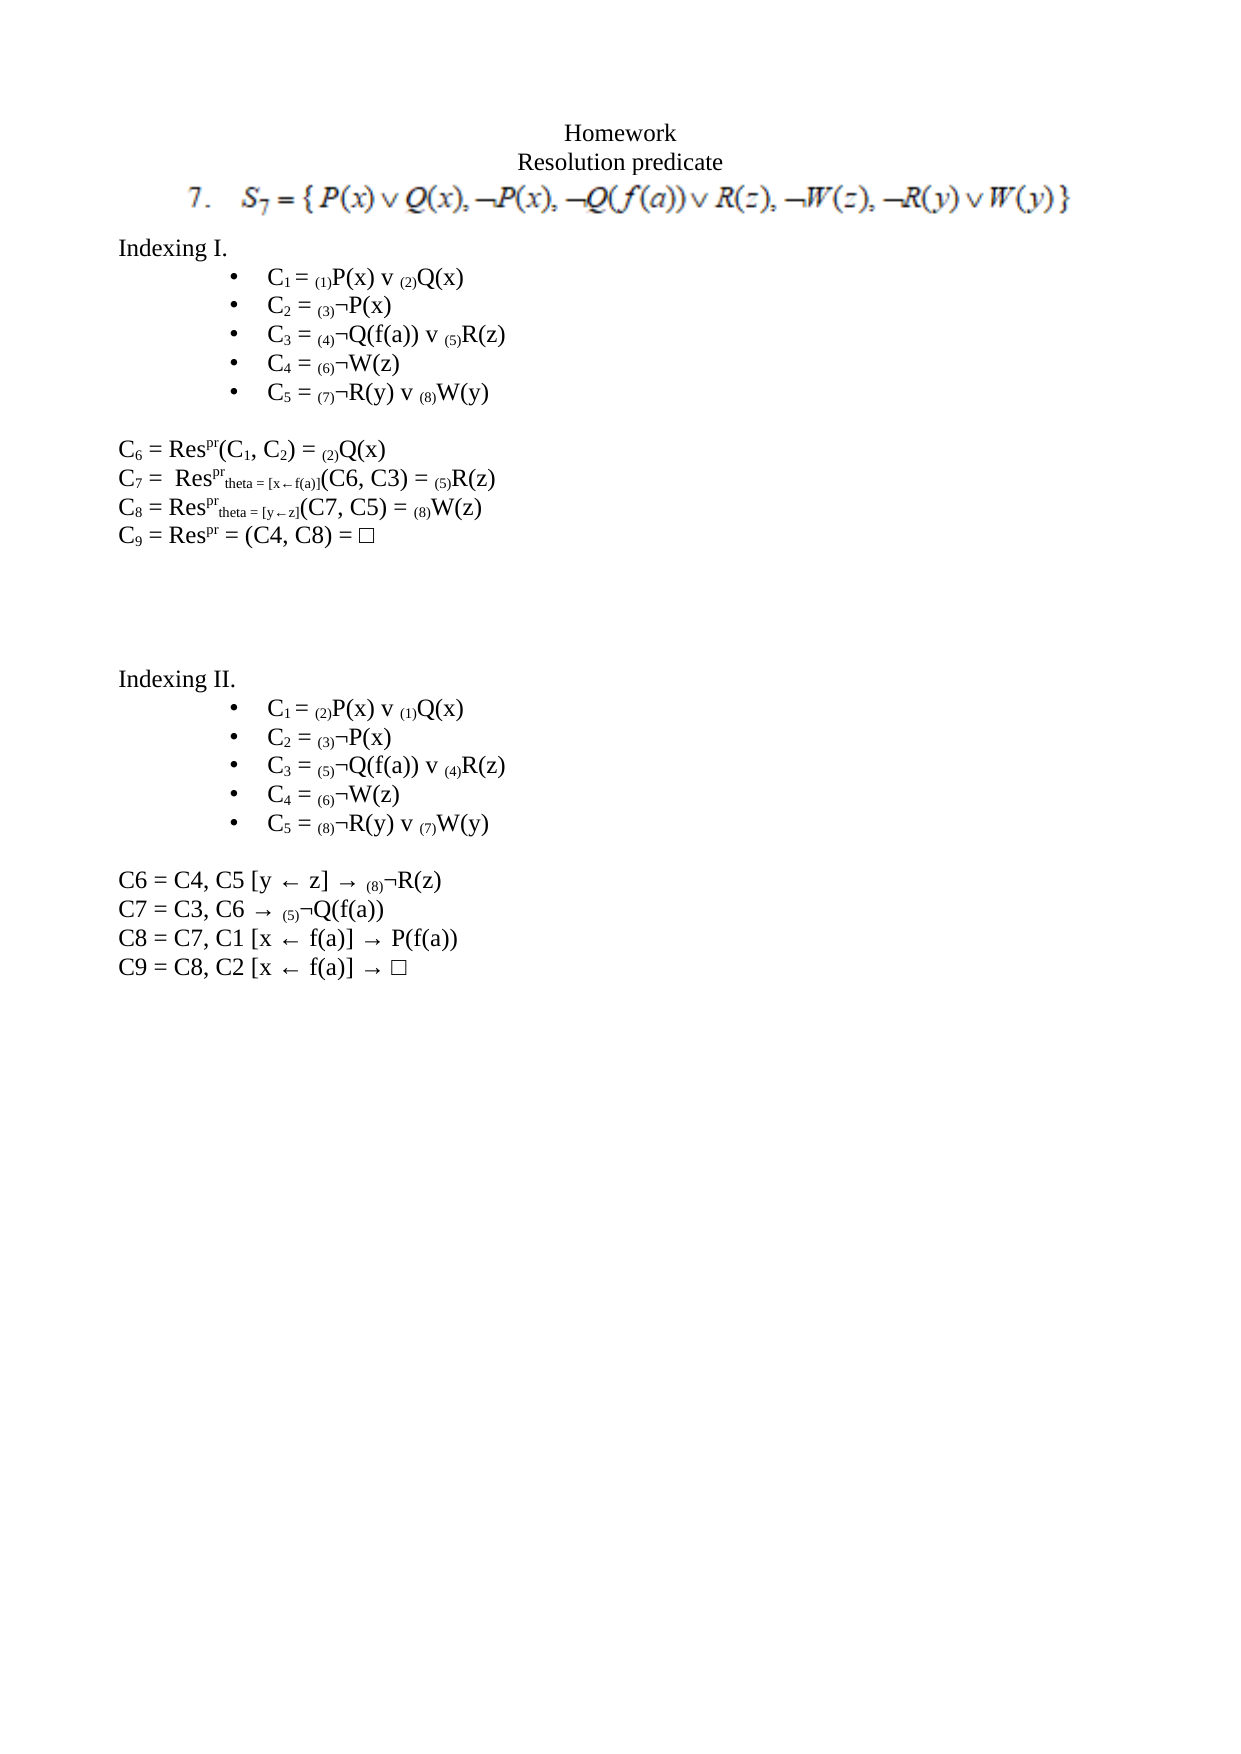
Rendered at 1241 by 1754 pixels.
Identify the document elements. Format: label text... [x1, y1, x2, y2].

list C3 = (5)¬Q(f(a)) v (4)R(z) [229, 751, 1122, 779]
list C5 = (8)¬R(y) v (7)W(y) [229, 808, 1122, 837]
list C2 = (3)¬P(x) [229, 291, 1122, 319]
list C5 = (7)¬R(y) v (8)W(y) [229, 377, 1122, 406]
text C9 = Respr = (C4, C8) = □ [118, 521, 1122, 549]
list C4 = (6)¬W(z) [229, 779, 1122, 808]
picture [158, 175, 1083, 225]
text Indexing II. [118, 664, 1122, 693]
list C1 = (2)P(x) v (1)Q(x) [229, 693, 1122, 722]
list C4 = (6)¬W(z) [229, 348, 1122, 377]
list C1 = (1)P(x) v (2)Q(x) [229, 262, 1122, 291]
text Indexing I. [118, 233, 1122, 262]
text C7 = C3, C6 → (5)¬Q(f(a)) [118, 894, 1122, 923]
text C6 = Respr(C1, C2) = (2)Q(x) [118, 434, 1122, 463]
list C3 = (4)¬Q(f(a)) v (5)R(z) [229, 319, 1122, 348]
text C6 = C4, C5 [y ← z] → (8)¬R(z) [118, 866, 1122, 894]
text Resolution predicate [118, 147, 1122, 176]
list C2 = (3)¬P(x) [229, 722, 1122, 751]
text Homework [118, 118, 1122, 147]
text C8 = C7, C1 [x ← f(a)] → P(f(a)) [118, 923, 1122, 952]
text C8 = Resprtheta = [y←z](C7, C5) = (8)W(z) [118, 492, 1122, 521]
text C9 = C8, C2 [x ← f(a)] → □ [118, 952, 1122, 981]
text C7 = Resprtheta = [x←f(a)](C6, C3) = (5)R(z) [118, 463, 1122, 492]
